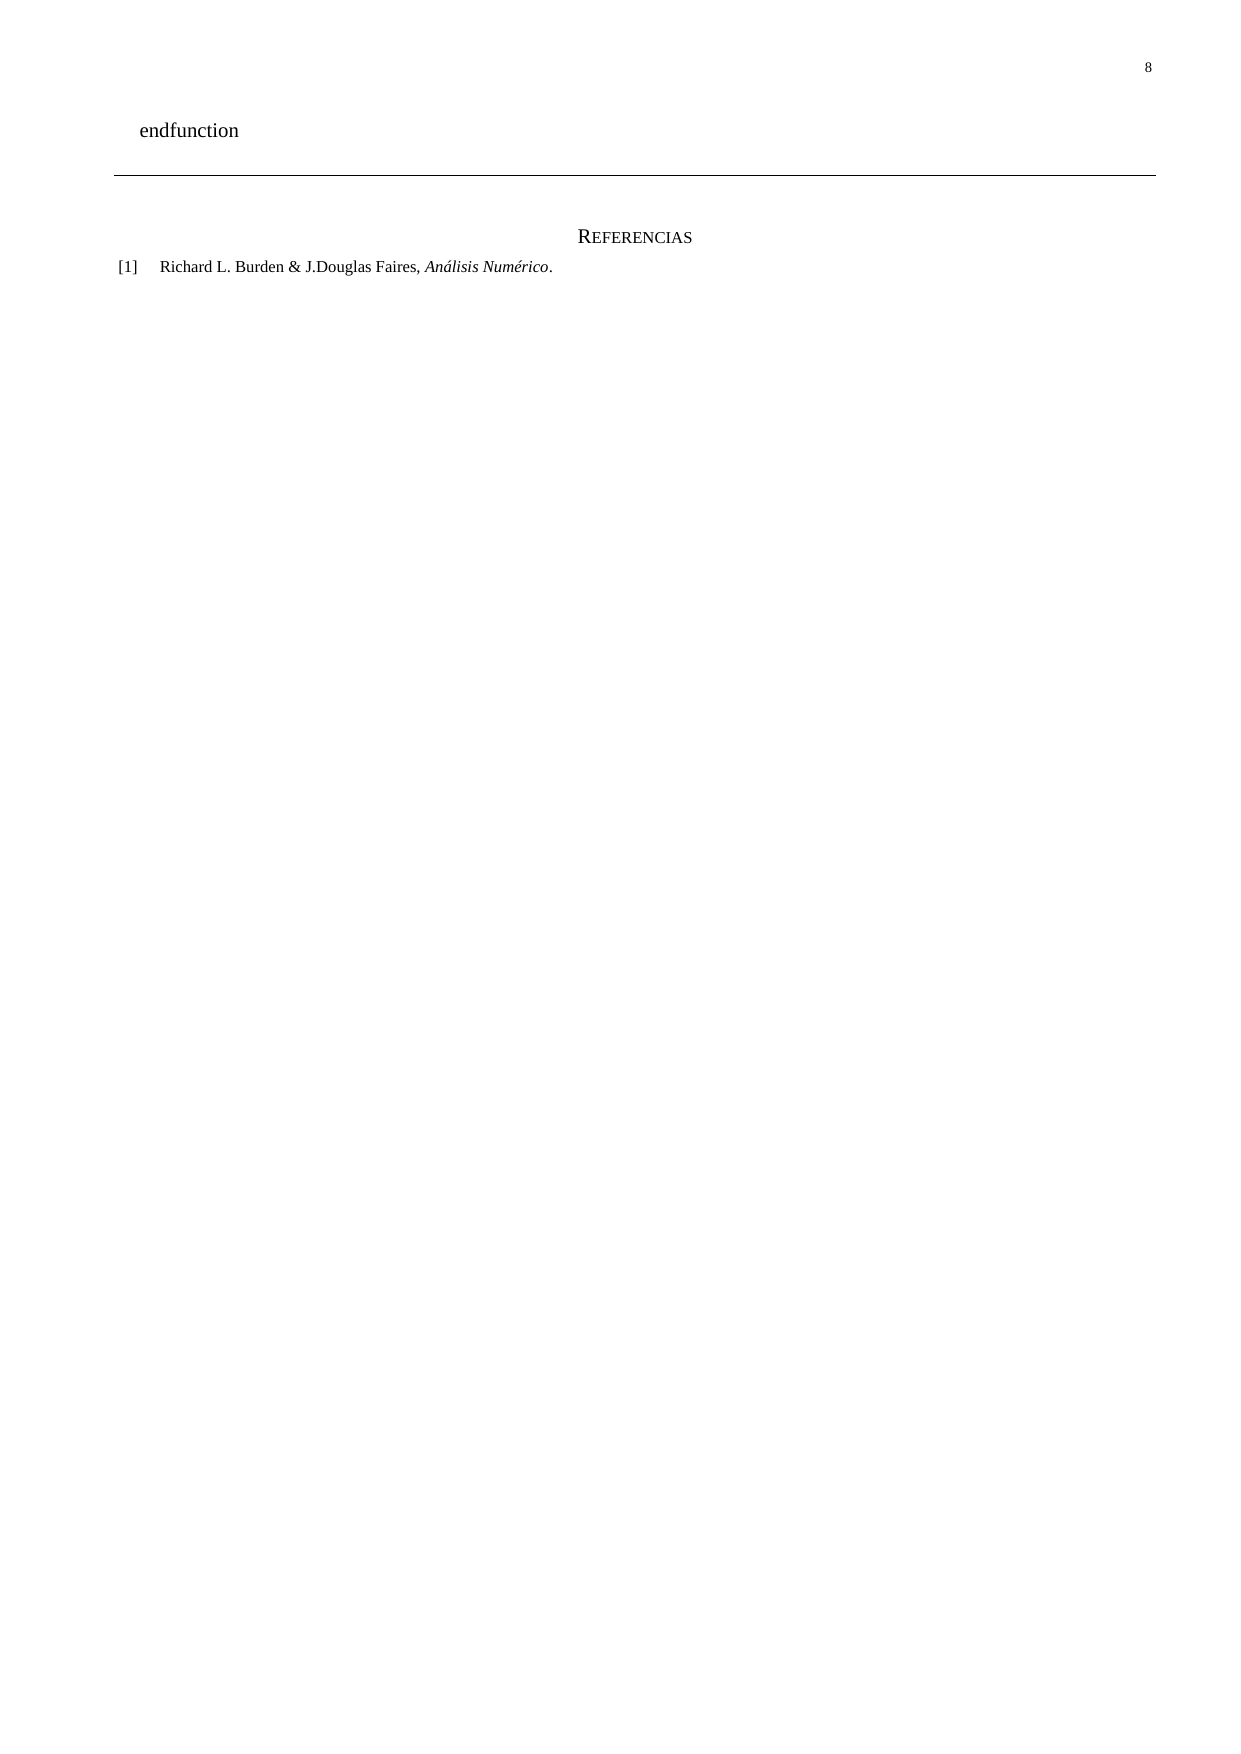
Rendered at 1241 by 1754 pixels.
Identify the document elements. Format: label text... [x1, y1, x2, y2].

text Referencias [118, 224, 1152, 248]
list Richard L. Burden & J.Douglas Faires, Análisis Numérico. [118, 257, 1152, 276]
text endfunction [118, 118, 1152, 142]
